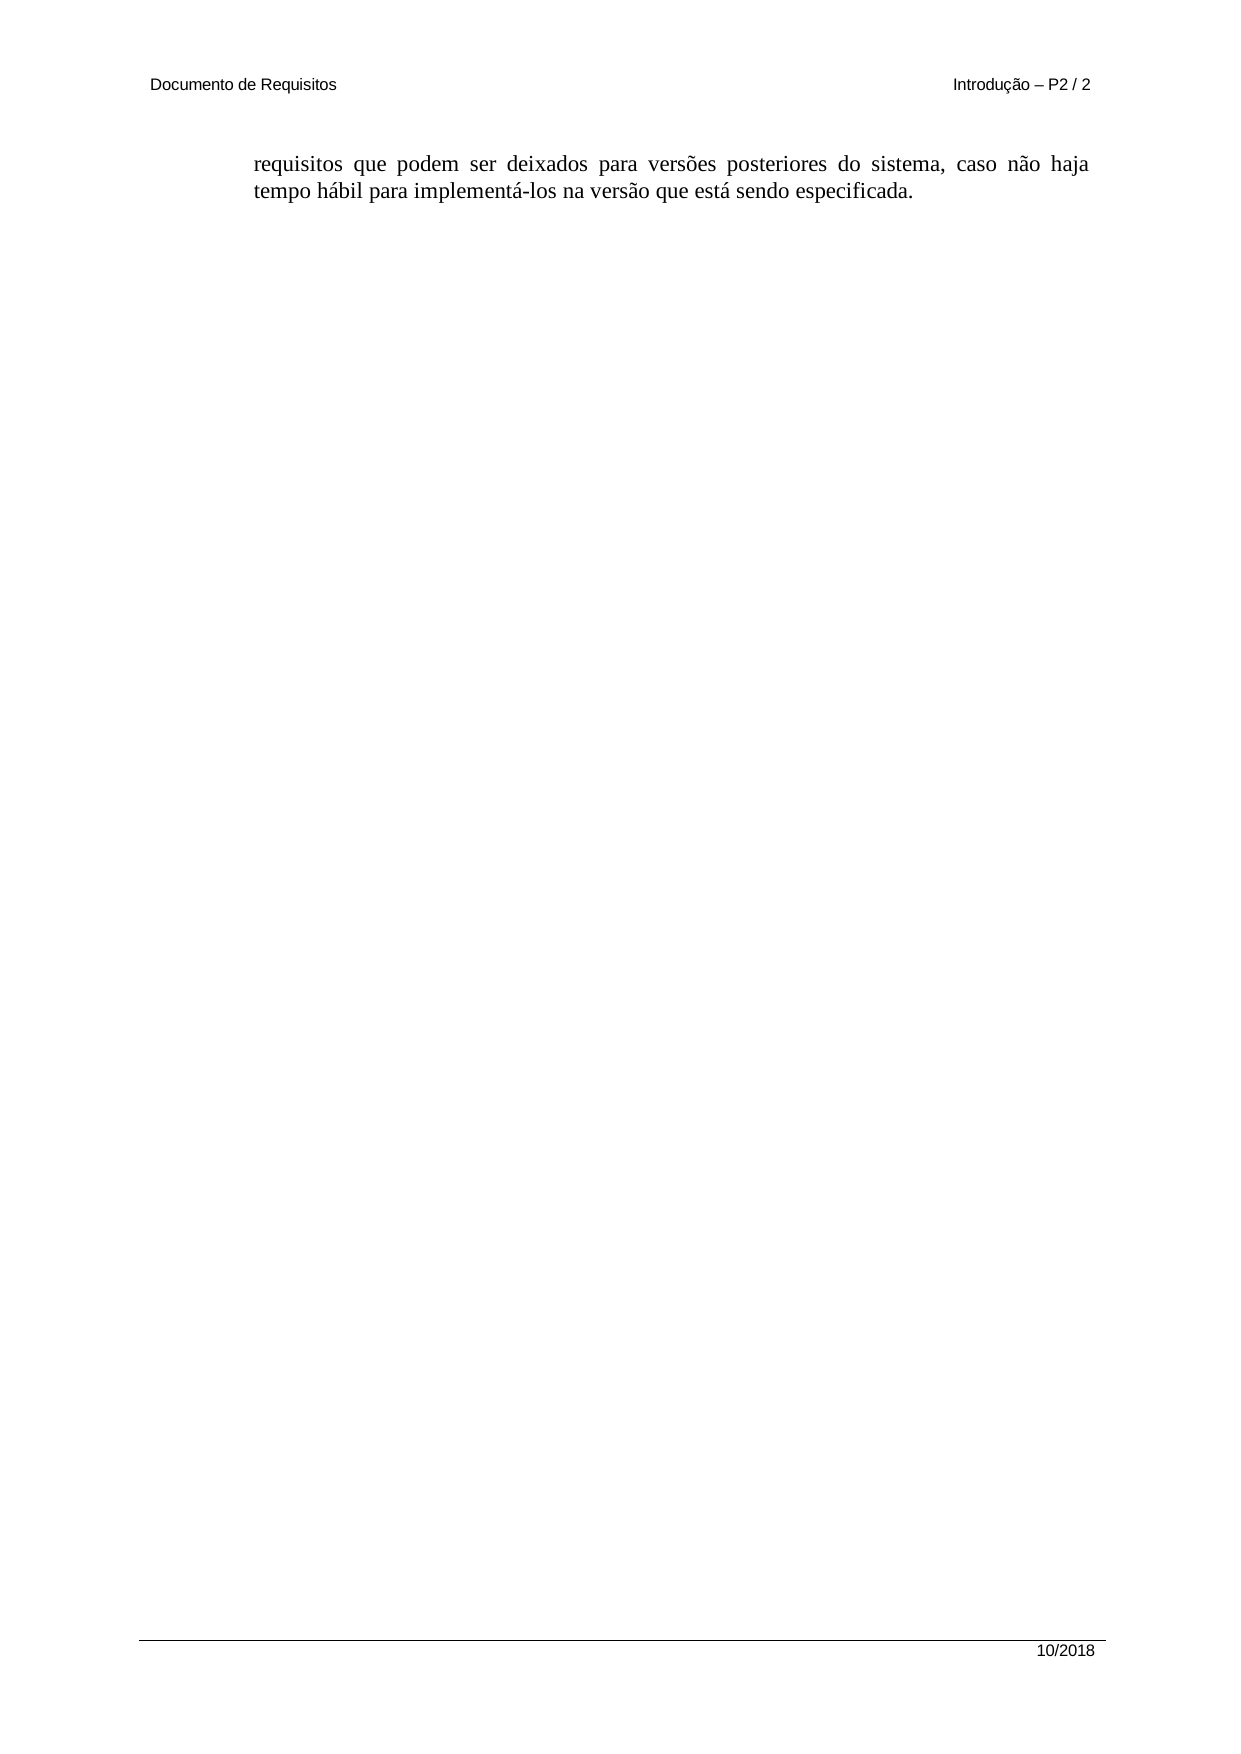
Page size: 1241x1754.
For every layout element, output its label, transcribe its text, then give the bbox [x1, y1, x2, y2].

list requisitos que podem ser deixados para versões posteriores do sistema, caso não haja tempo hábil para implementá-los na versão que está sendo especificada. [253, 150, 1090, 203]
